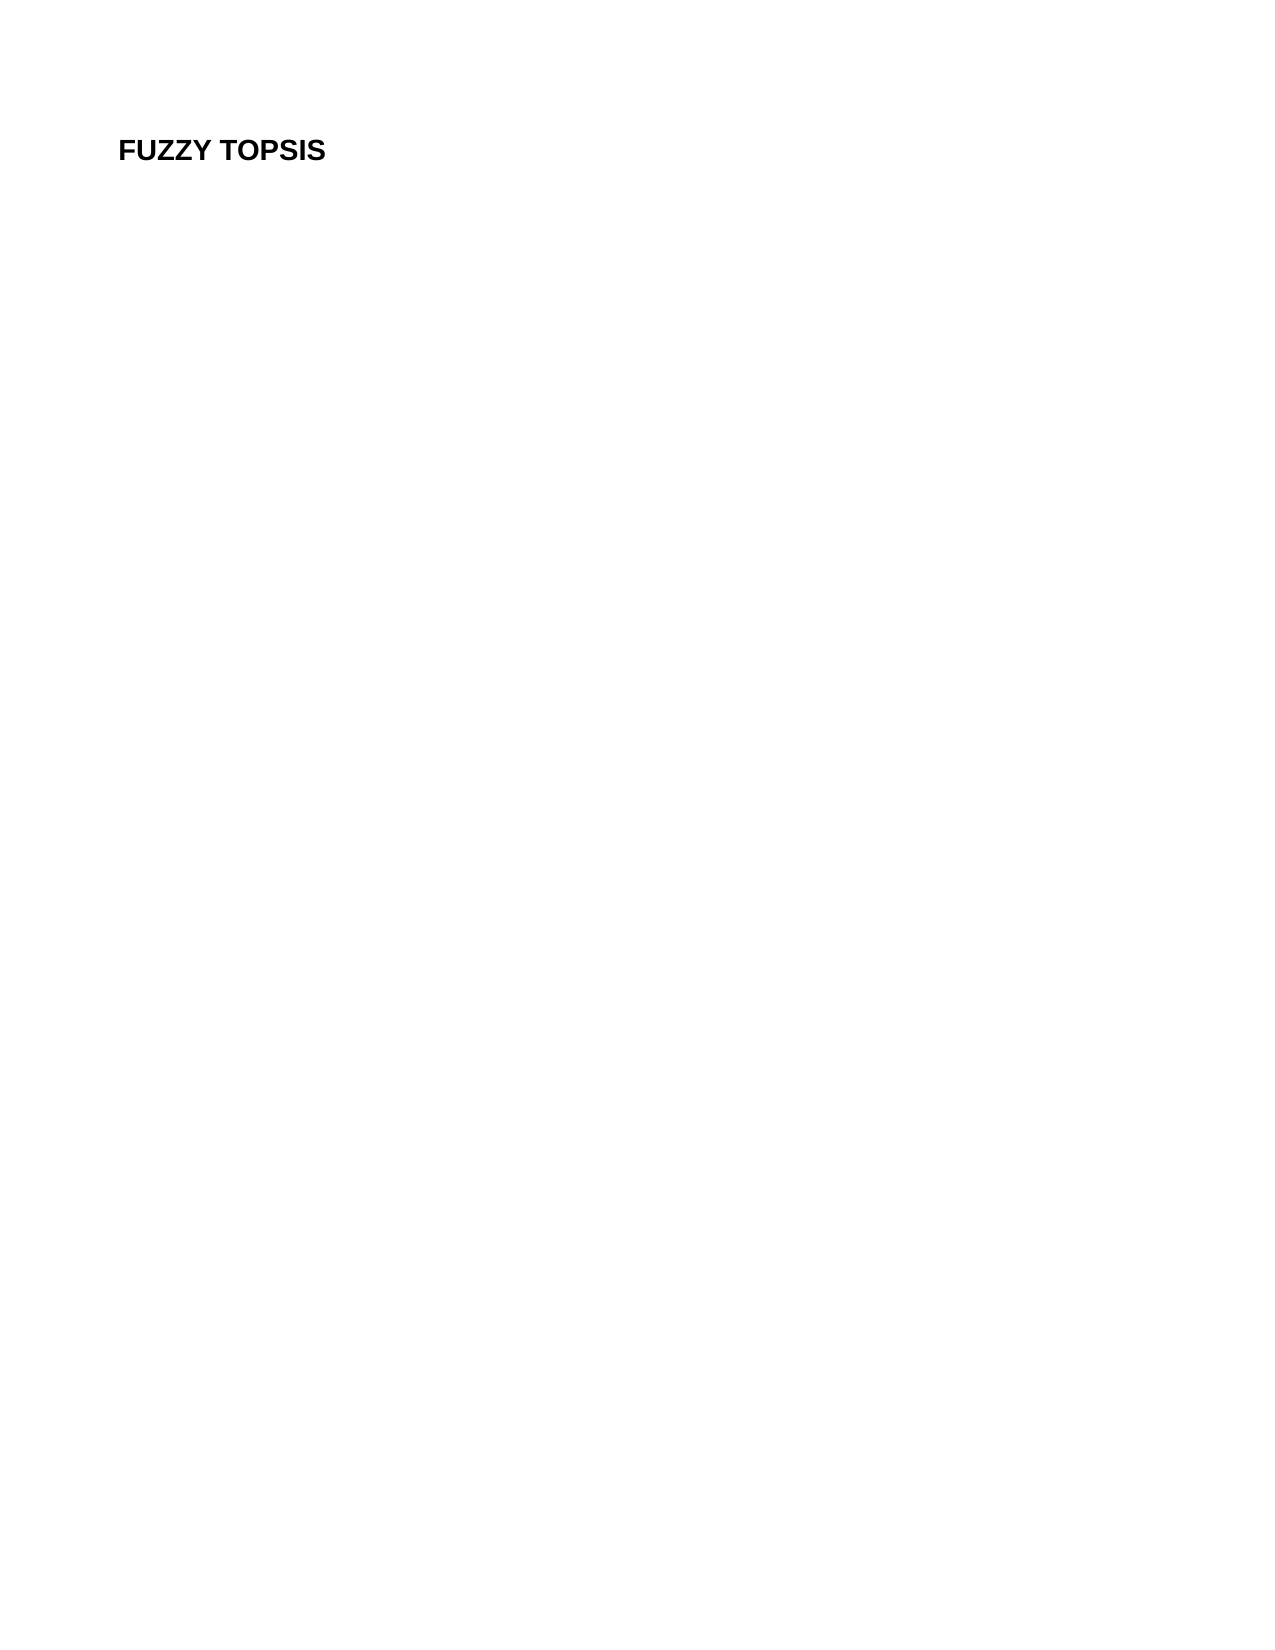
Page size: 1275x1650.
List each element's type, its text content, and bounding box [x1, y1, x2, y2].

subtitle FUZZY TOPSIS [118, 133, 1157, 166]
